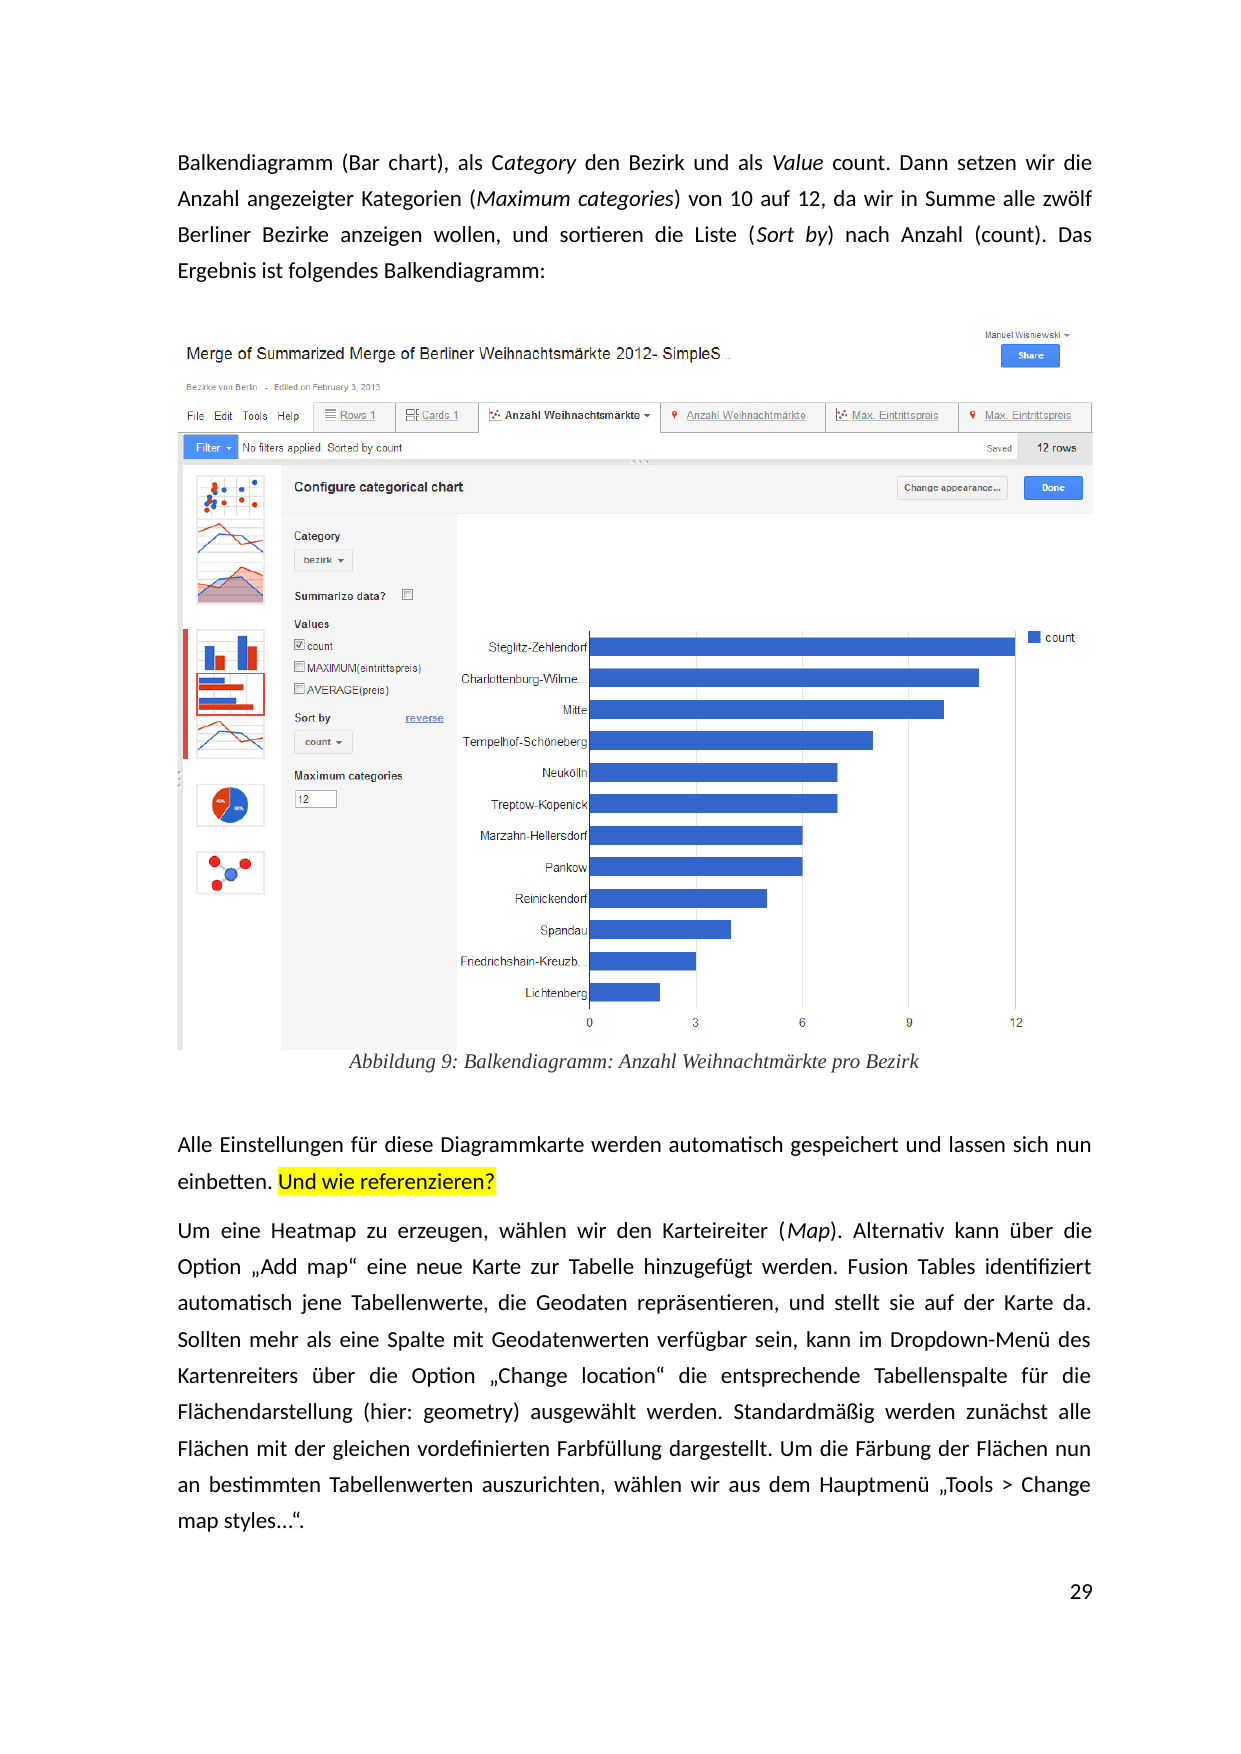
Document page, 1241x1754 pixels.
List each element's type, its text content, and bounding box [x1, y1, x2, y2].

picture [177, 323, 1093, 1050]
text Alle Einstellungen für diese Diagrammkarte werden automatisch gespeichert und lassen sich nun einbetten. Und wie referenzieren? [177, 1131, 1093, 1195]
text Abbildung 9: Balkendiagramm: Anzahl Weihnachtmärkte pro Bezirk [177, 1050, 1093, 1073]
text Balkendiagramm (Bar chart), als Category den Bezirk und als Value count. Dann setzen wir die Anzahl angezeigter Kategorien (Maximum categories) von 10 auf 12, da wir in Summe alle zwölf Berliner Bezirke anzeigen wollen, und sortieren die Liste (Sort by) nach Anzahl (count). Das Ergebnis ist folgendes Balkendiagramm: [177, 148, 1093, 285]
text Um eine Heatmap zu erzeugen, wählen wir den Karteireiter (Map). Alternativ kann über die Option „Add map“ eine neue Karte zur Tabelle hinzugefügt werden. Fusion Tables identifiziert automatisch jene Tabellenwerte, die Geodaten repräsentieren, und stellt sie auf der Karte da. Sollten mehr als eine Spalte mit Geodatenwerten verfügbar sein, kann im Dropdown-Menü des Kartenreiters über die Option „Change location“ die entsprechende Tabellenspalte für die Flächendarstellung (hier: geometry) ausgewählt werden. Standardmäßig werden zunächst alle Flächen mit der gleichen vordefinierten Farbfüllung dargestellt. Um die Färbung der Flächen nun an bestimmten Tabellenwerten auszurichten, wählen wir aus dem Hauptmenü „Tools > Change map styles...“. [177, 1216, 1093, 1534]
